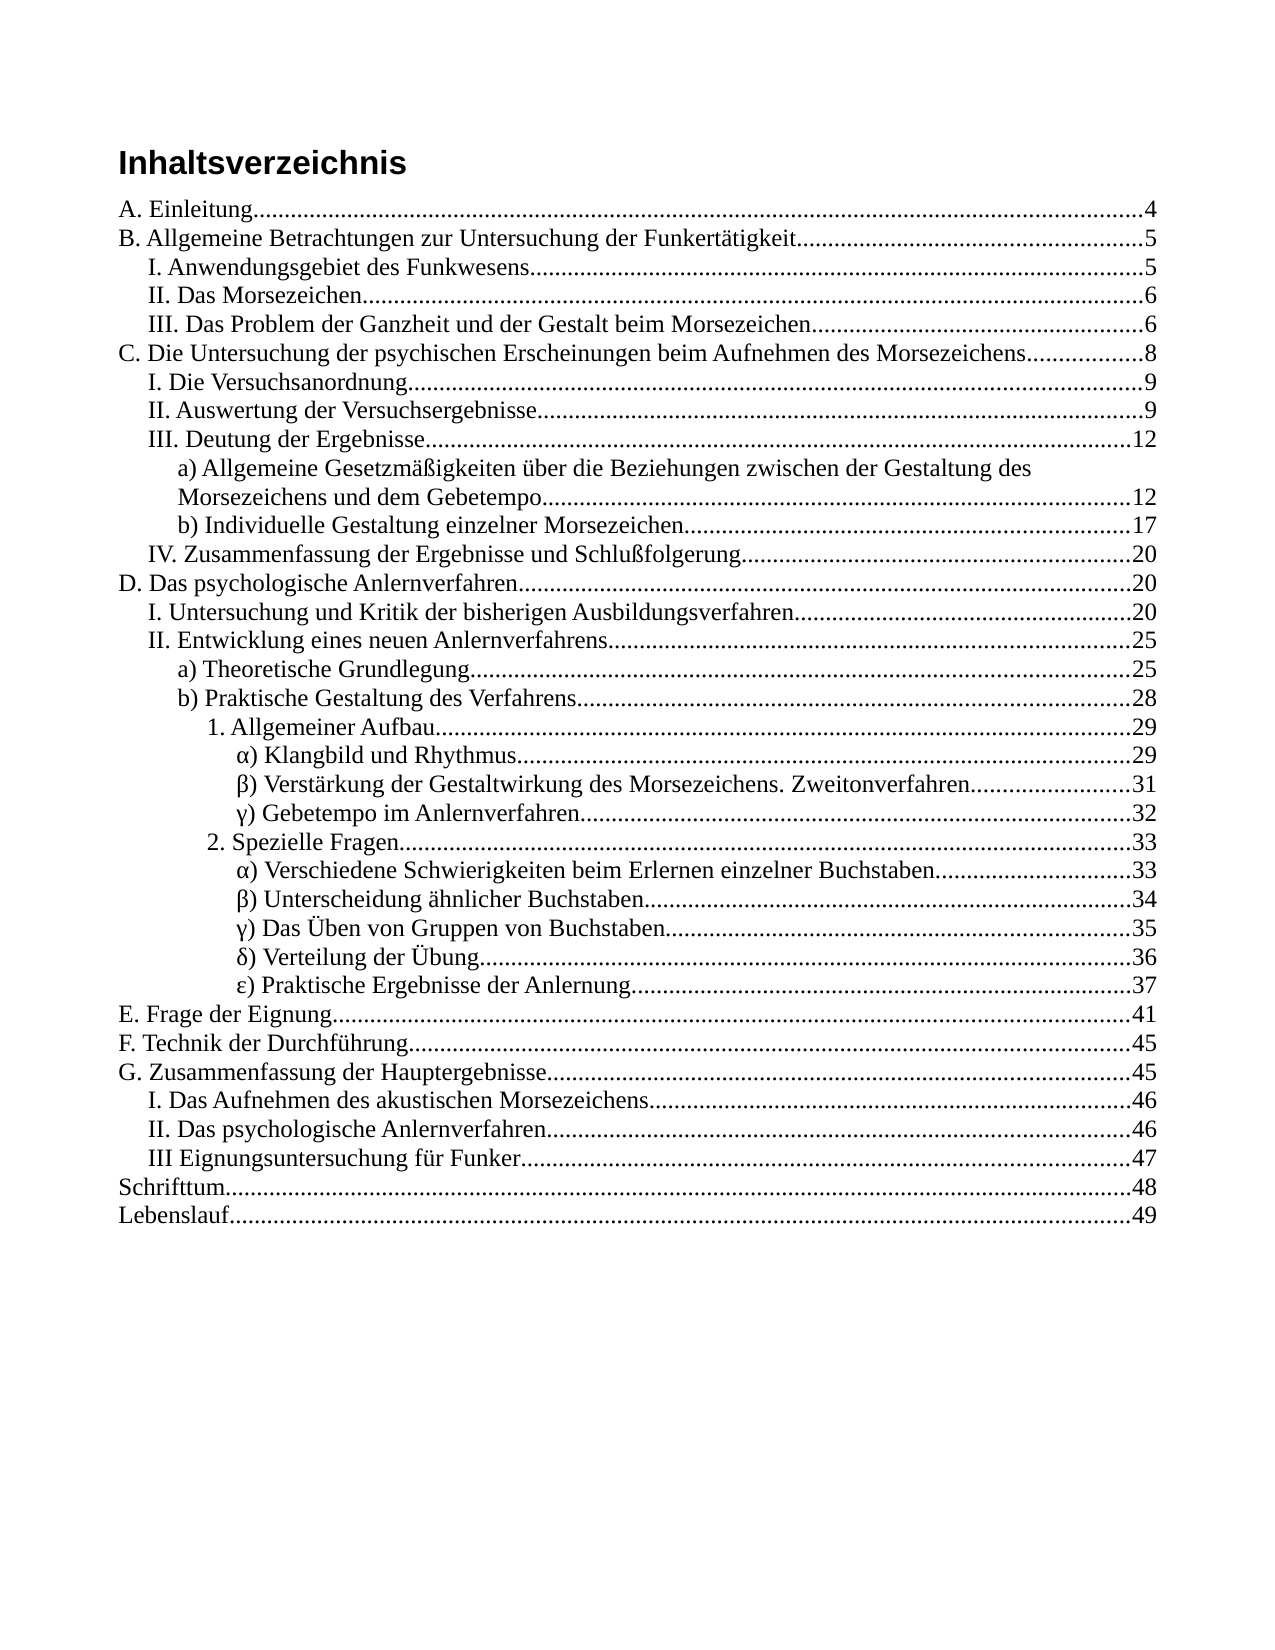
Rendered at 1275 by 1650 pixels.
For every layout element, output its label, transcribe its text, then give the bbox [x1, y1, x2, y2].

text II. Entwicklung eines neuen Anlernverfahrens. 25 [148, 625, 1157, 654]
text III. Deutung der Ergebnisse. 12 [148, 424, 1157, 453]
text F. Technik der Durchführung 45 [118, 1028, 1157, 1057]
text α) Verschiedene Schwierigkeiten beim Erlernen einzelner Buchstaben. 33 [236, 855, 1157, 884]
text D. Das psychologische Anlernverfahren 20 [118, 568, 1157, 597]
text I. Untersuchung und Kritik der bisherigen Ausbildungsverfahren. 20 [148, 597, 1157, 625]
text A. Einleitung 4 [118, 194, 1157, 223]
text I. Die Versuchsanordnung 9 [148, 367, 1157, 395]
text b) Praktische Gestaltung des Verfahrens 28 [177, 683, 1157, 712]
text b) Individuelle Gestaltung einzelner Morsezeichen. 17 [177, 510, 1157, 539]
text II. Auswertung der Versuchsergebnisse 9 [148, 395, 1157, 424]
text G. Zusammenfassung der Hauptergebnisse 45 [118, 1057, 1157, 1085]
text a) Allgemeine Gesetzmäßigkeiten über die Beziehungen zwischen der Gestaltung des Morsezeichens und dem Gebetempo. 12 [177, 453, 1157, 510]
text B. Allgemeine Betrachtungen zur Untersuchung der Funkertätigkeit 5 [118, 223, 1157, 252]
text ε) Praktische Ergebnisse der Anlernung. 37 [236, 970, 1157, 999]
text Lebenslauf 49 [118, 1200, 1157, 1229]
text C. Die Untersuchung der psychischen Erscheinungen beim Aufnehmen des Morsezeichens 8 [118, 338, 1157, 367]
text δ) Verteilung der Übung 36 [236, 942, 1157, 970]
text III. Das Problem der Ganzheit und der Gestalt beim Morsezeichen 6 [148, 309, 1157, 338]
text γ) Gebetempo im Anlernverfahren 32 [236, 798, 1157, 827]
text α) Klangbild und Rhythmus 29 [236, 740, 1157, 769]
text II. Das Morsezeichen 6 [148, 280, 1157, 309]
text 1. Allgemeiner Aufbau 29 [207, 712, 1157, 740]
text a) Theoretische Grundlegung 25 [177, 654, 1157, 683]
text IV. Zusammenfassung der Ergebnisse und Schlußfolgerung. 20 [148, 539, 1157, 568]
text γ) Das Üben von Gruppen von Buchstaben 35 [236, 913, 1157, 942]
subtitle Inhaltsverzeichnis [118, 143, 1157, 182]
text E. Frage der Eignung 41 [118, 999, 1157, 1028]
text III Eignungsuntersuchung für Funker 47 [148, 1143, 1157, 1172]
text II. Das psychologische Anlernverfahren 46 [148, 1114, 1157, 1143]
text I. Das Aufnehmen des akustischen Morsezeichens 46 [148, 1085, 1157, 1114]
text β) Unterscheidung ähnlicher Buchstaben. 34 [236, 884, 1157, 913]
text β) Verstärkung der Gestaltwirkung des Morsezeichens. Zweitonverfahren. 31 [236, 769, 1157, 798]
text Schrifttum 48 [118, 1172, 1157, 1200]
text 2. Spezielle Fragen 33 [207, 827, 1157, 855]
text I. Anwendungsgebiet des Funkwesens 5 [148, 252, 1157, 280]
